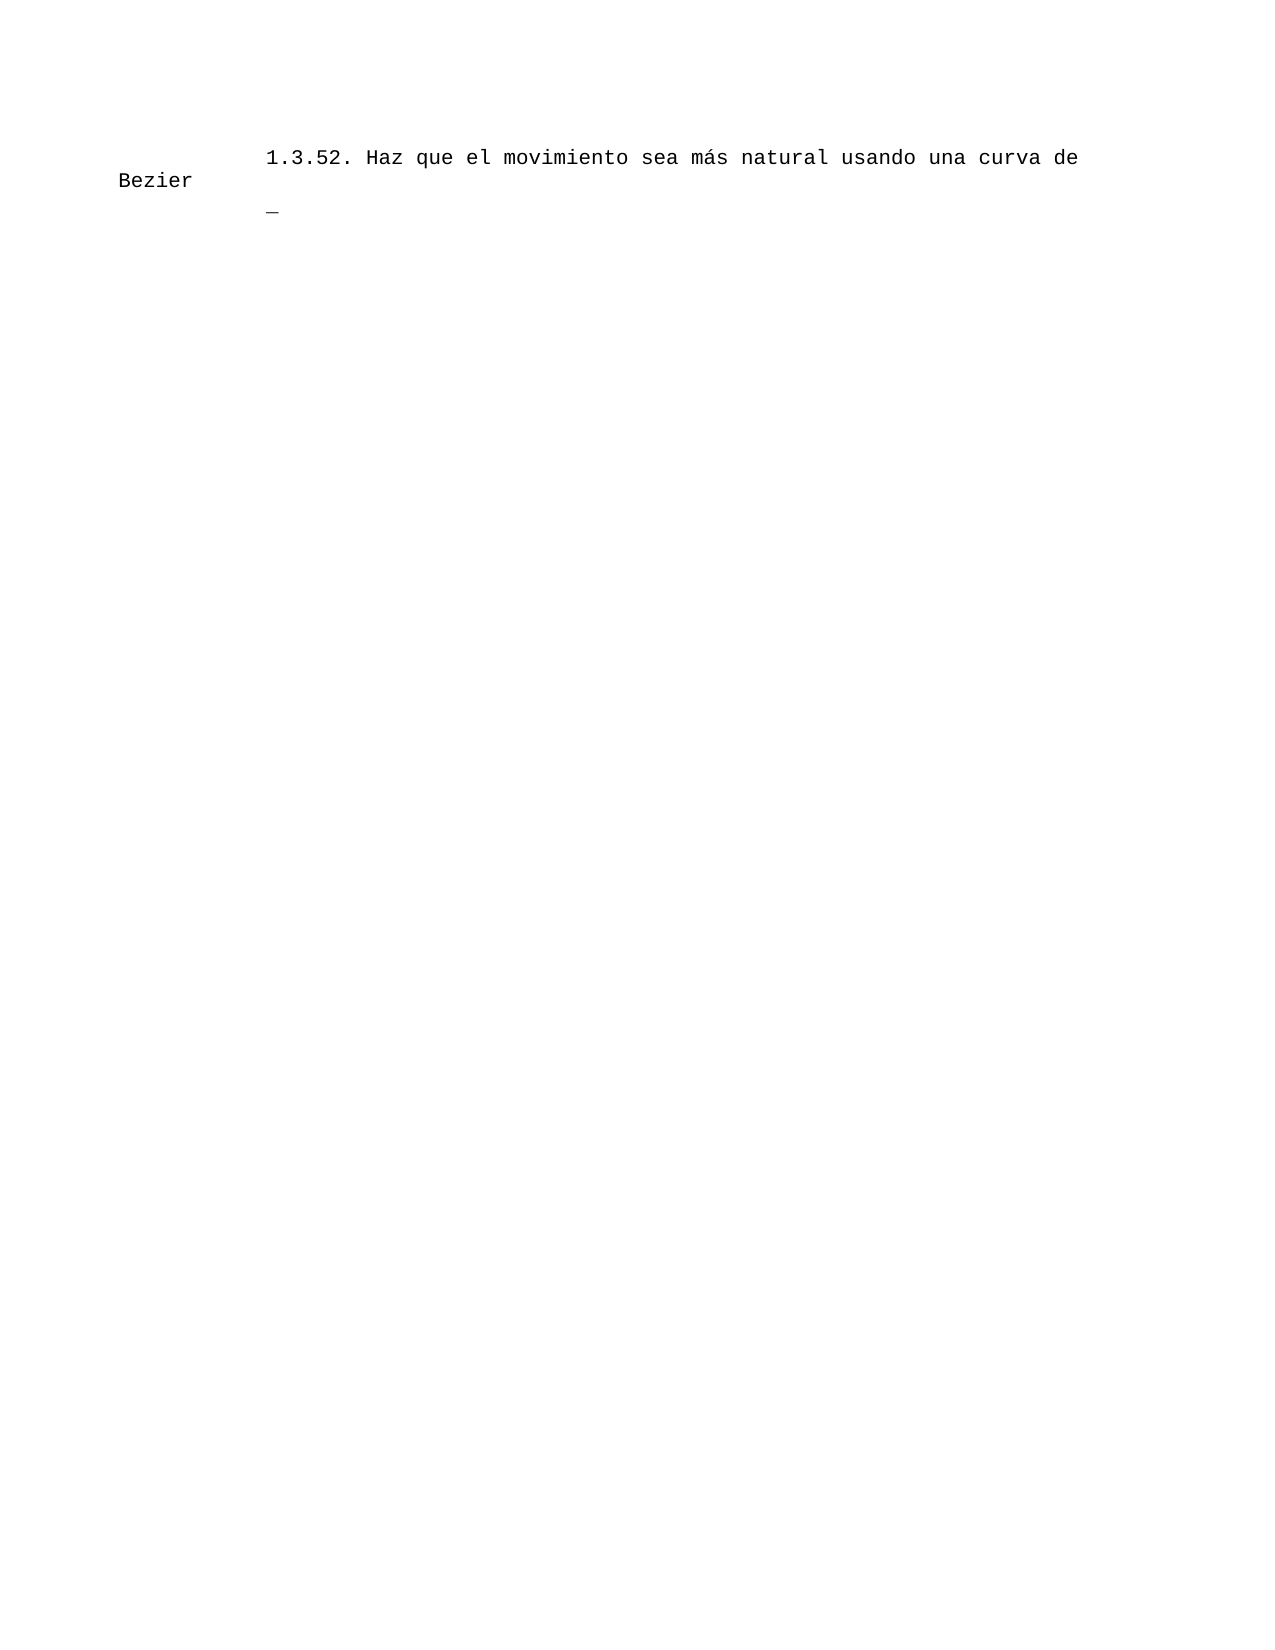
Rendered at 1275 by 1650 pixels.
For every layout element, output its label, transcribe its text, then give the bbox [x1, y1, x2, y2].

text 1.3.52. Haz que el movimiento sea más natural usando una curva de Bezier [118, 147, 1157, 194]
text _ [118, 194, 1157, 218]
